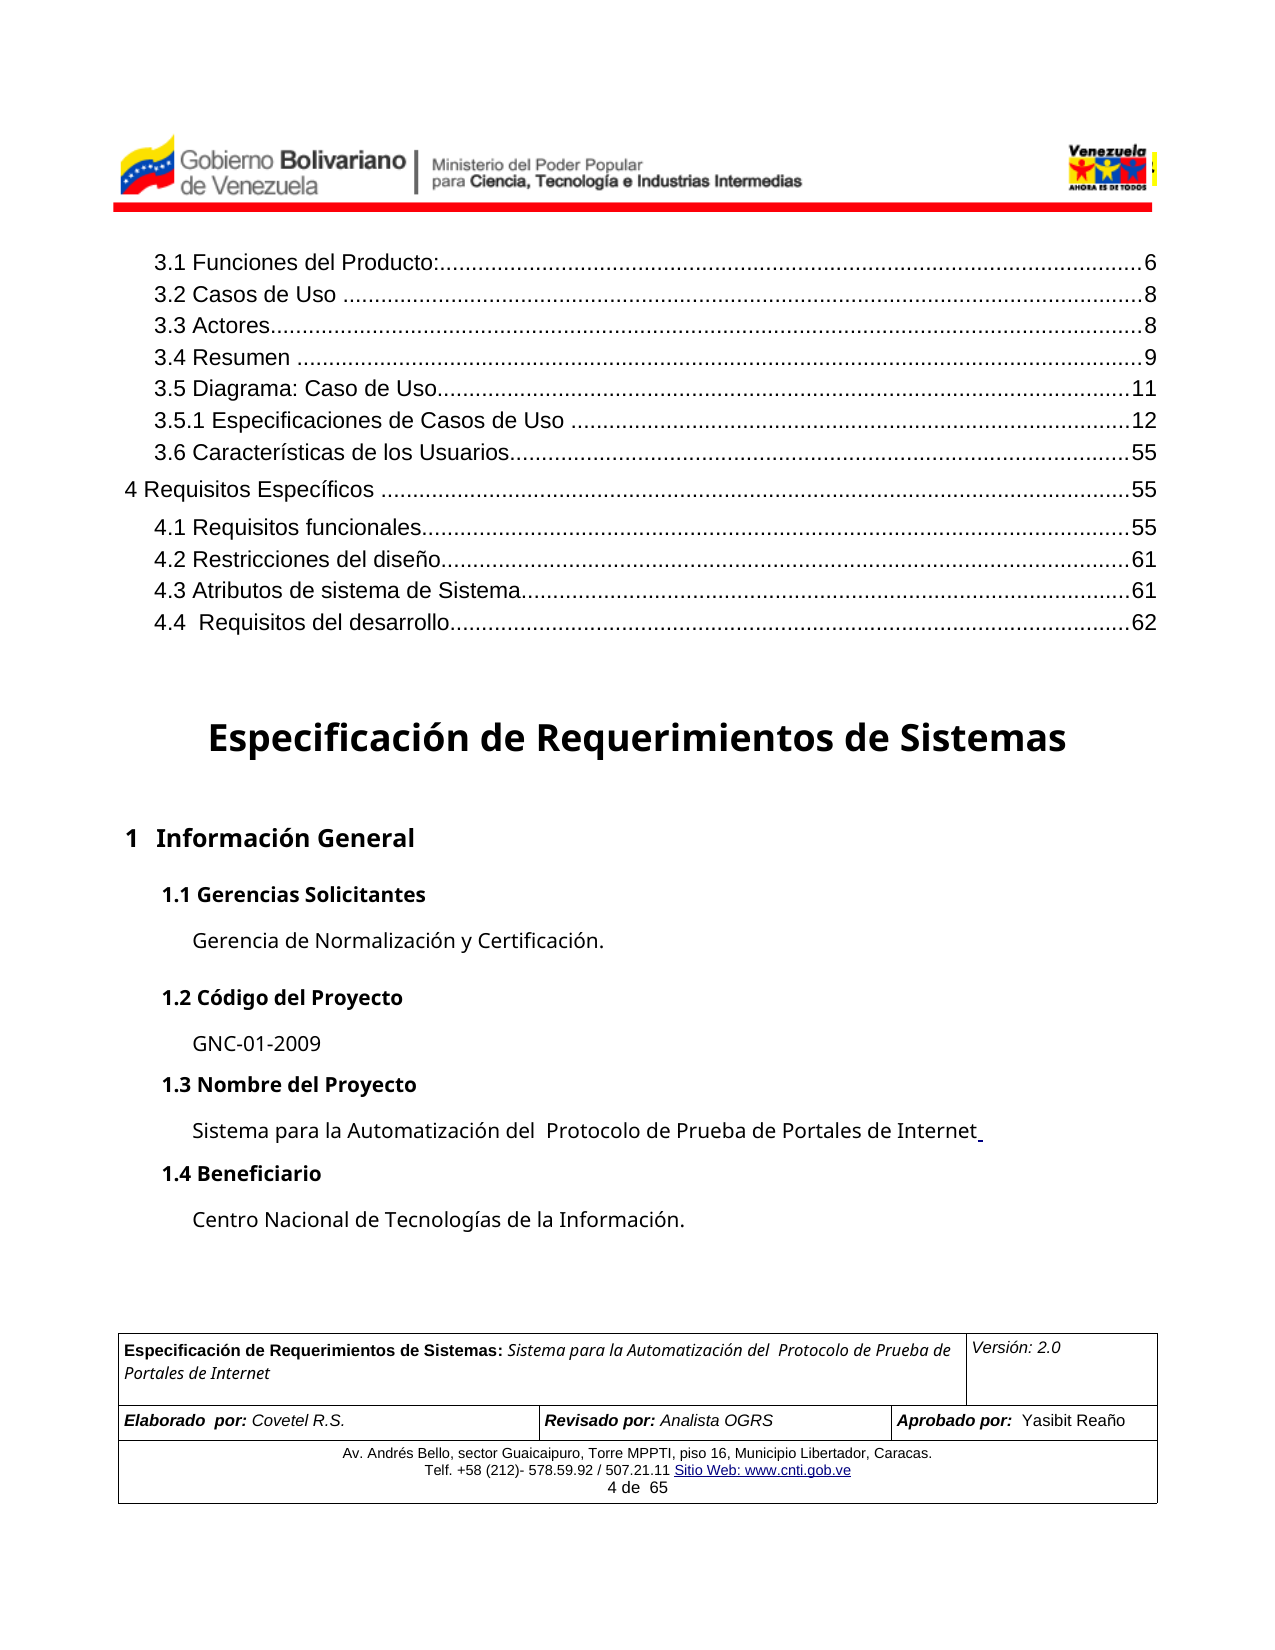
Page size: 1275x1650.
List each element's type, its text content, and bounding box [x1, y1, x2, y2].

picture [113, 126, 1153, 212]
text 4.4 Requisitos del desarrollo 62 [148, 610, 1157, 635]
text 4.1 Requisitos funcionales 55 [148, 515, 1157, 541]
text 3.4 Resumen 9 [148, 344, 1157, 370]
text GNC-01-2009 [192, 1029, 1157, 1057]
subtitle Código del Proyecto [156, 983, 1157, 1011]
subtitle Información General [118, 821, 1157, 855]
text Gerencia de Normalización y Certificación. [192, 926, 1157, 954]
text Sistema para la Automatización del Protocolo de Prueba de Portales de Internet [192, 1116, 1157, 1144]
text 4.3 Atributos de sistema de Sistema 61 [148, 578, 1157, 604]
text 4 Requisitos Específicos 55 [118, 477, 1157, 502]
subtitle Beneficiario [156, 1159, 1157, 1187]
text Centro Nacional de Tecnologías de la Información. [192, 1205, 1157, 1233]
text 3.1 Funciones del Producto: 6 [148, 250, 1157, 275]
title Especificación de Requerimientos de Sistemas [118, 711, 1157, 762]
text 4.2 Restricciones del diseño 61 [148, 547, 1157, 572]
text 3.3 Actores 8 [148, 313, 1157, 338]
text 3.6 Características de los Usuarios 55 [148, 439, 1157, 465]
text 3.2 Casos de Uso 8 [148, 281, 1157, 307]
text 3.5.1 Especificaciones de Casos de Uso 12 [148, 408, 1157, 433]
subtitle Nombre del Proyecto [156, 1070, 1157, 1098]
text 3.5 Diagrama: Caso de Uso 11 [148, 376, 1157, 402]
subtitle Gerencias Solicitantes [156, 880, 1157, 908]
